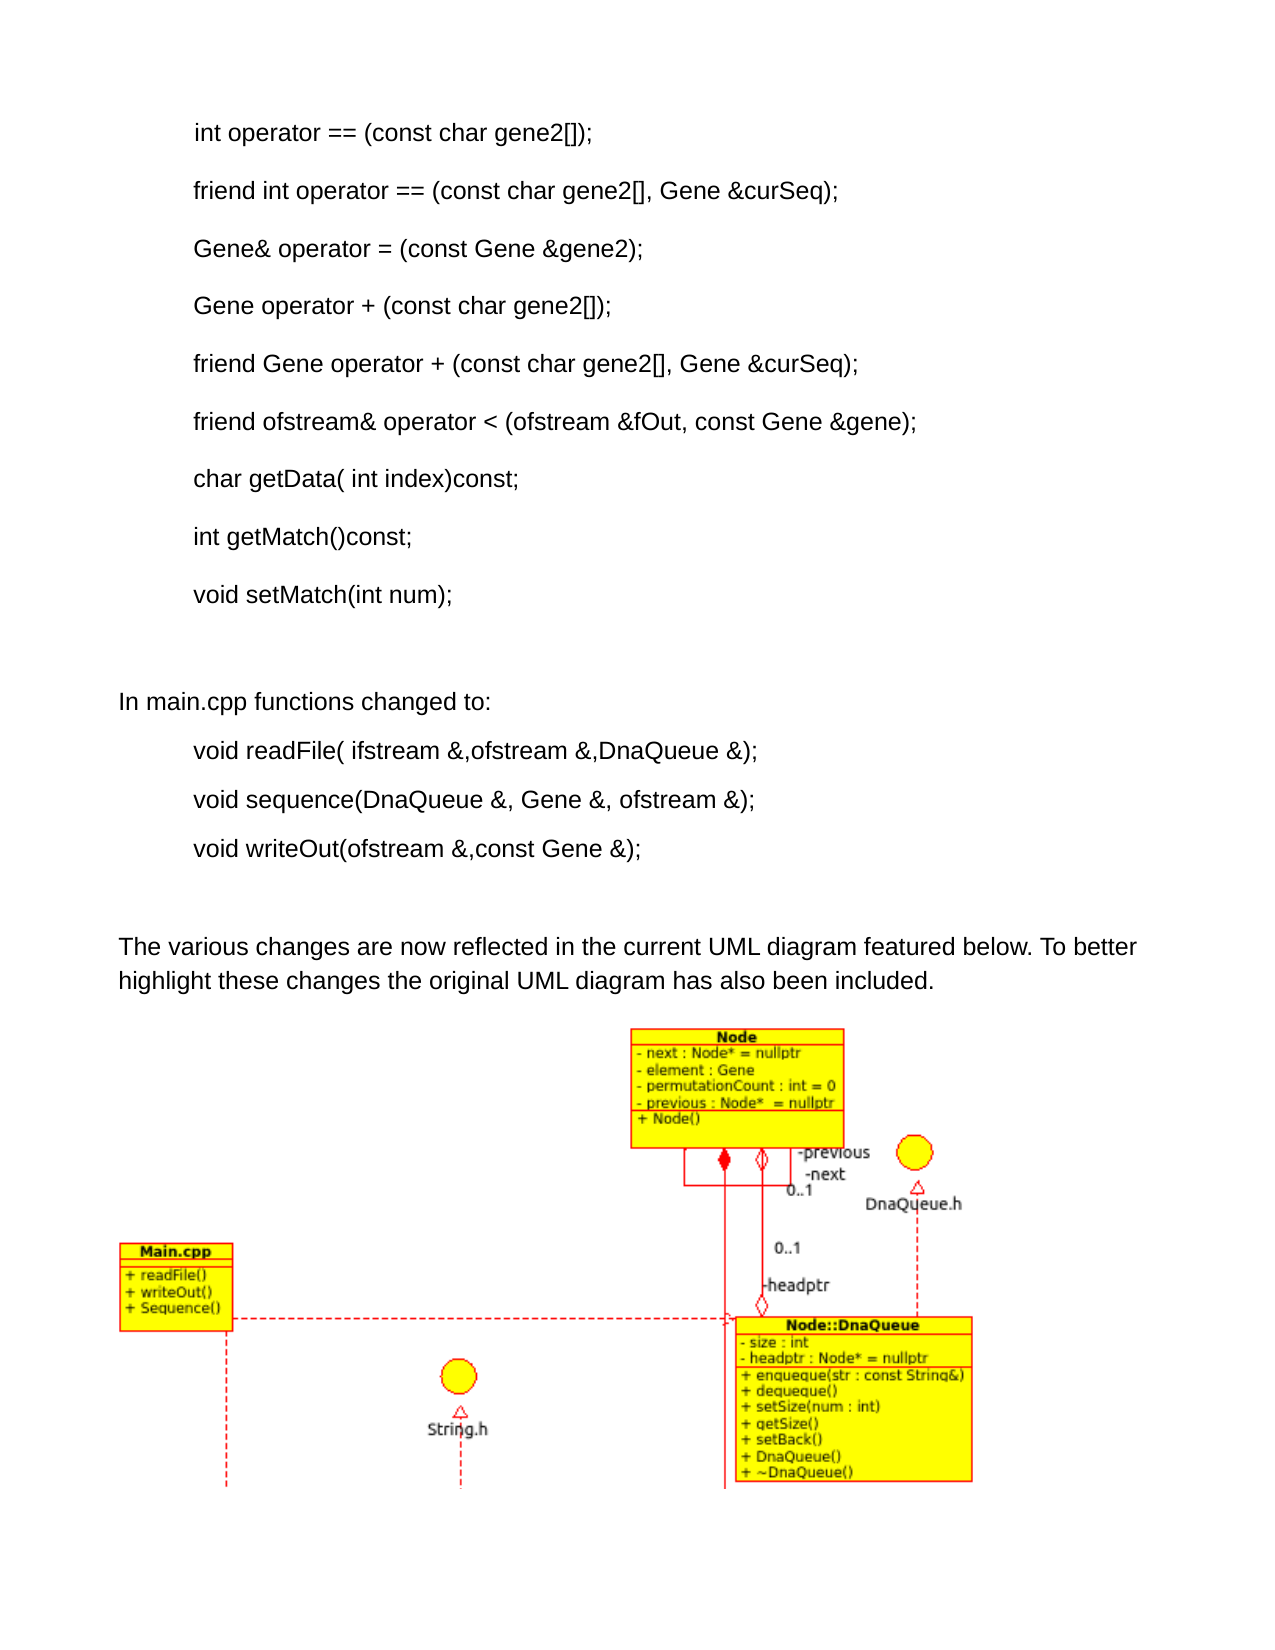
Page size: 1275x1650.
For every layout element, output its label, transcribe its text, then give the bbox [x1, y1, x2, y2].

text char getData( int index)const; [118, 464, 1157, 493]
text void readFile( ifstream &,ofstream &,DnaQueue &); [118, 736, 1157, 764]
text friend int operator == (const char gene2[], Gene &curSeq); [118, 176, 1157, 204]
text friend ofstream& operator < (ofstream &fOut, const Gene &gene); [118, 407, 1157, 435]
text friend Gene operator + (const char gene2[], Gene &curSeq); [118, 349, 1157, 378]
text int operator == (const char gene2[]); [118, 118, 1157, 147]
text void sequence(DnaQueue &, Gene &, ofstream &); [118, 785, 1157, 813]
text Figure 1: Original UML diagram of my proposed software. [973, 1028, 1048, 1488]
text In main.cpp functions changed to: [118, 687, 1157, 715]
text void setMatch(int num); [118, 580, 1157, 608]
text int getMatch()const; [118, 522, 1157, 551]
text Gene& operator = (const Gene &gene2); [118, 233, 1157, 262]
text The various changes are now reflected in the current UML diagram featured below. To better highlight these changes the original UML diagram has also been included. [118, 932, 1157, 995]
text Gene operator + (const char gene2[]); [118, 291, 1157, 320]
text void writeOut(ofstream &,const Gene &); [118, 834, 1157, 862]
